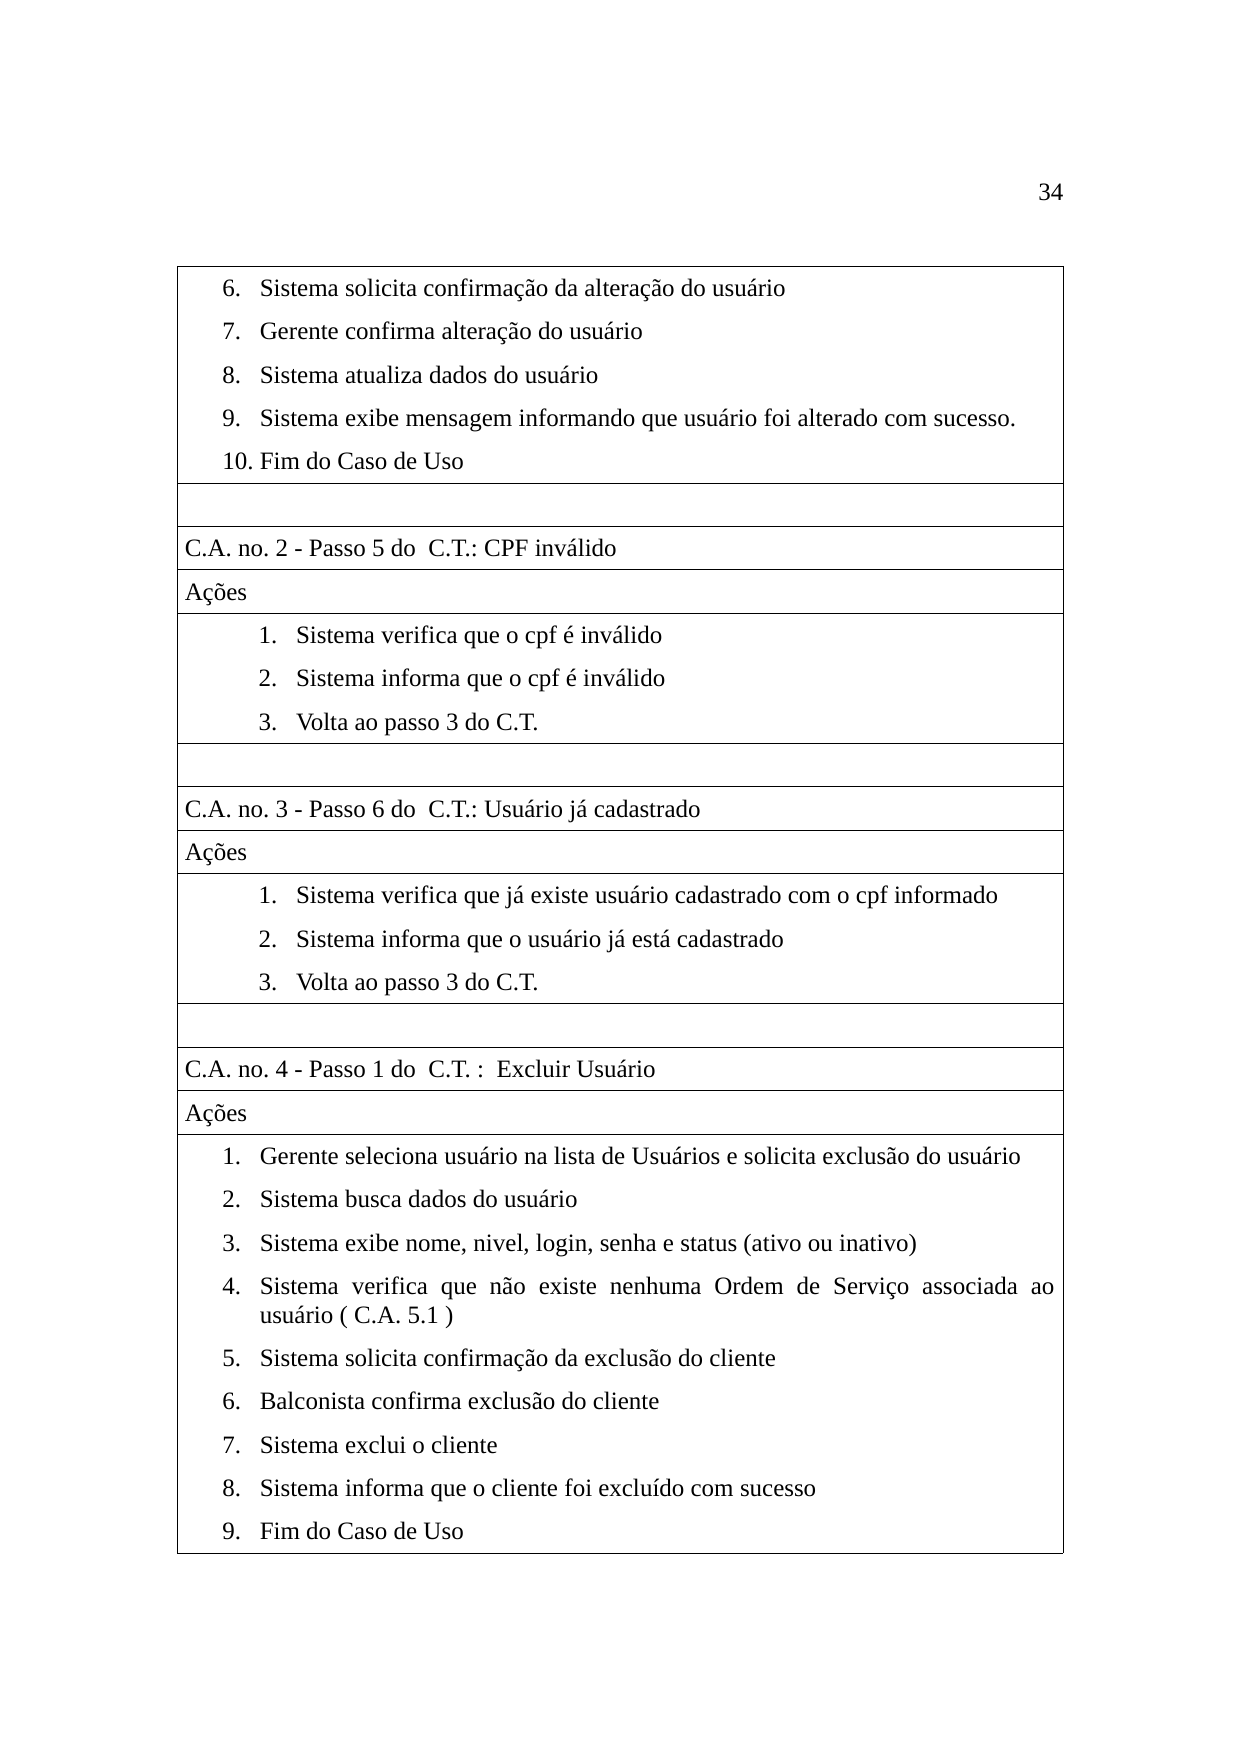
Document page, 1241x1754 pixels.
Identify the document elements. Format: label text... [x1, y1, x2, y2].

table_cell C.A. no. 3 - Passo 6 do C.T.: Usuário já cadastrado [178, 787, 1063, 830]
table_cell Sistema solicita confirmação da exclusão do cliente [178, 1336, 1063, 1379]
table_cell Fim do Caso de Uso [178, 439, 1063, 482]
table_cell Ações [178, 570, 1063, 613]
table_cell Ações [178, 1091, 1063, 1134]
table_cell Balconista confirma exclusão do cliente [178, 1379, 1063, 1422]
table_cell Sistema informa que o cliente foi excluído com sucesso [178, 1466, 1063, 1509]
table_cell Gerente confirma alteração do usuário [178, 309, 1063, 352]
table_cell [178, 744, 1063, 786]
table_cell C.A. no. 4 - Passo 1 do C.T. : Excluir Usuário [178, 1048, 1063, 1090]
table_cell Volta ao passo 3 do C.T. [178, 960, 1063, 1003]
table_cell Sistema exclui o cliente [178, 1423, 1063, 1466]
table_cell Sistema busca dados do usuário [178, 1177, 1063, 1220]
table_cell Volta ao passo 3 do C.T. [178, 700, 1063, 743]
table_cell Sistema exibe nome, nivel, login, senha e status (ativo ou inativo) [178, 1220, 1063, 1264]
table_cell Gerente seleciona usuário na lista de Usuários e solicita exclusão do usuário [178, 1135, 1063, 1177]
table_cell [178, 484, 1063, 526]
table_cell Ações [178, 831, 1063, 873]
table_cell C.A. no. 2 - Passo 5 do C.T.: CPF inválido [178, 527, 1063, 569]
table_cell Sistema verifica que já existe usuário cadastrado com o cpf informado [178, 874, 1063, 917]
table_cell Sistema informa que o cpf é inválido [178, 656, 1063, 699]
table_cell Sistema verifica que o cpf é inválido [178, 614, 1063, 656]
table_cell Fim do Caso de Uso [178, 1509, 1063, 1552]
table_cell Sistema verifica que não existe nenhuma Ordem de Serviço associada ao usuário ( C.A. 5.1 ) [178, 1264, 1063, 1336]
table_cell Sistema solicita confirmação da alteração do usuário [178, 267, 1063, 309]
table_cell [178, 1004, 1063, 1047]
table_cell Sistema exibe mensagem informando que usuário foi alterado com sucesso. [178, 396, 1063, 439]
table_cell Sistema informa que o usuário já está cadastrado [178, 917, 1063, 960]
table_cell Sistema atualiza dados do usuário [178, 353, 1063, 396]
